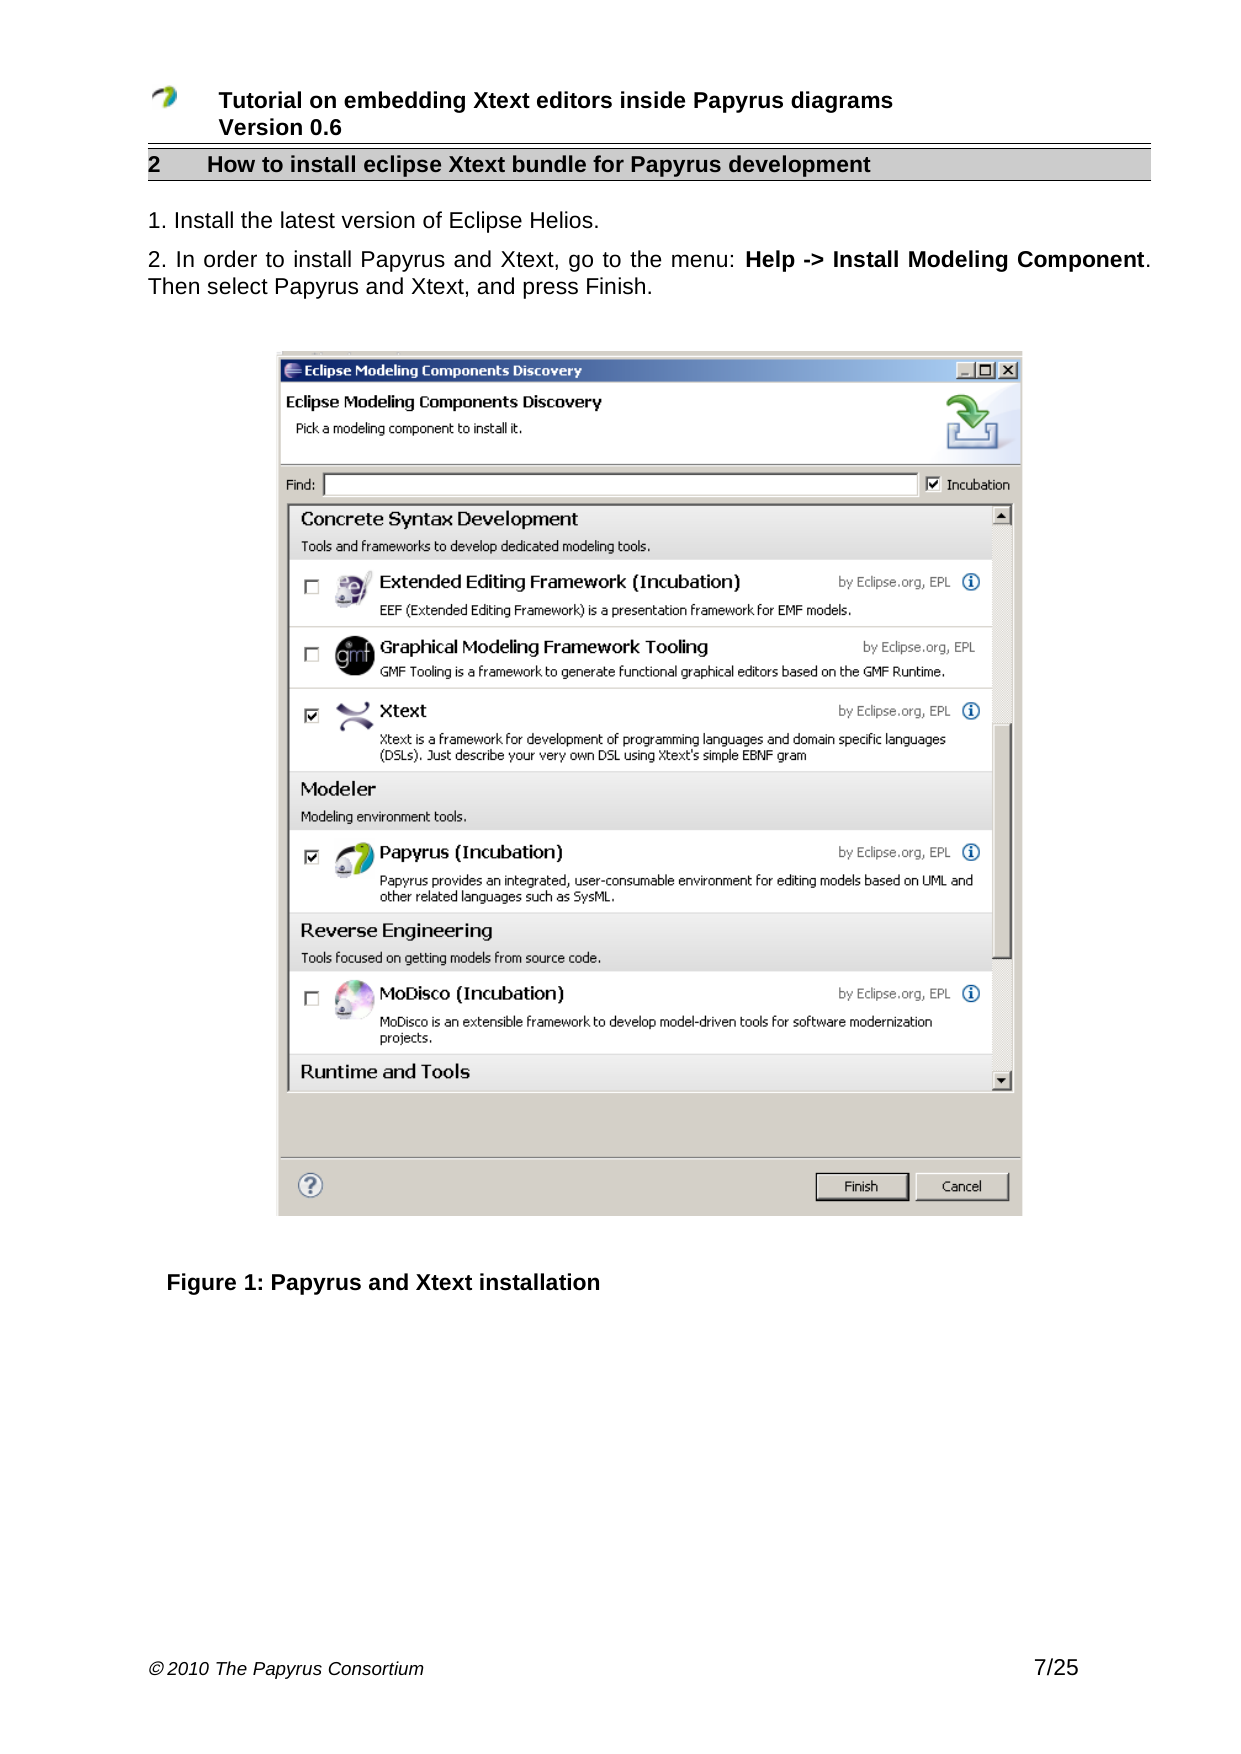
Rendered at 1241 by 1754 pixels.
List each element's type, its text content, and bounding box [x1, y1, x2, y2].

text Figure 1: Papyrus and Xtext installation [166, 1268, 1133, 1295]
picture [152, 84, 177, 110]
list In order to install Papyrus and Xtext, go to the menu: Help -> Install Modeling Component. Then select Papyrus and Xtext, and press Finish. [148, 246, 1151, 300]
subtitle How to install eclipse Xtext bundle for Papyrus development [148, 149, 1151, 180]
list Install the latest version of Eclipse Helios. [148, 206, 1151, 233]
